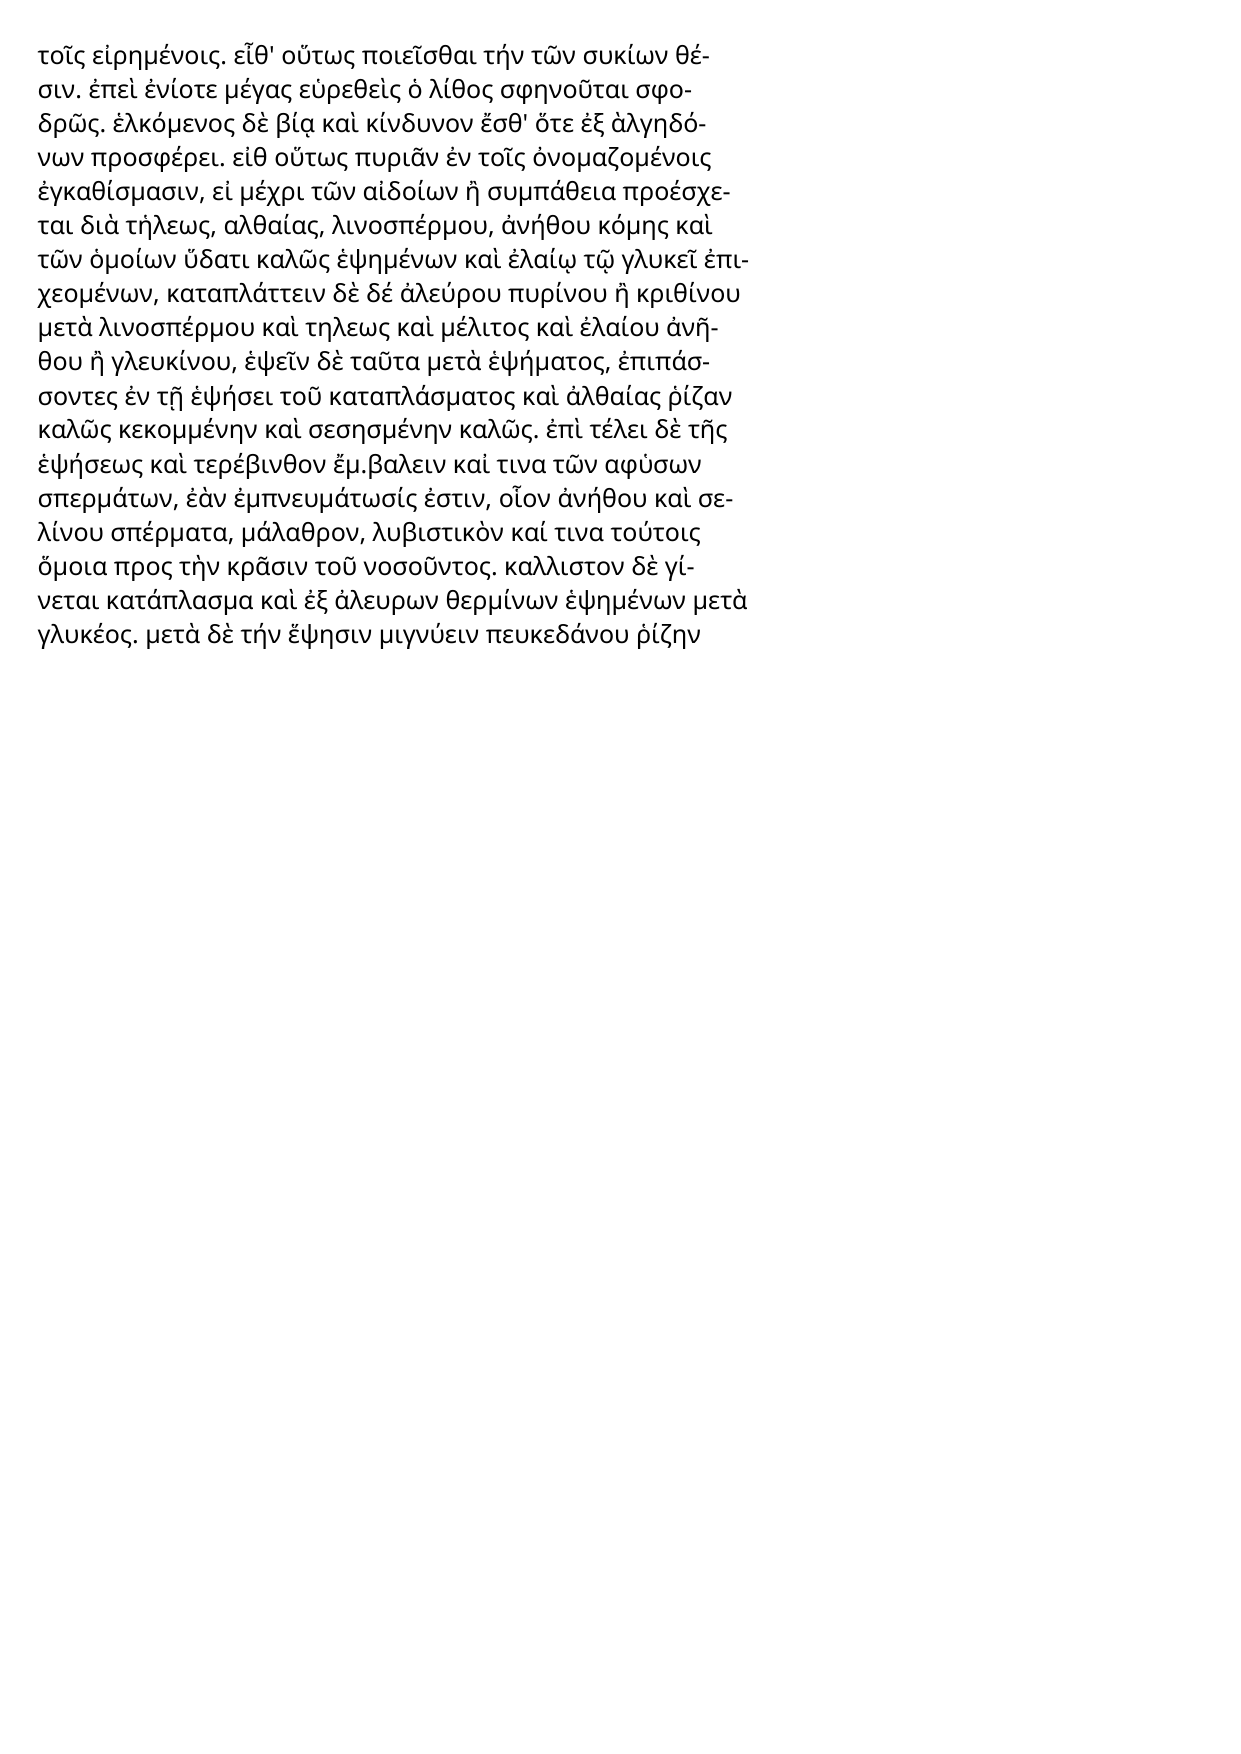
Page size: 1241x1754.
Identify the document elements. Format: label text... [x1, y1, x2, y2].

text τοῖς εἰρημένοις. εἶθ' οὕτως ποιεῖσθαι τήν τῶν συκίων θέ- σιν. ἐπεὶ ἐνίοτε μέγας εὑρεθεὶς ὁ λίθος σφηνοῦται σφο- δρῶς. ἑλκόμενος δὲ βίᾳ καὶ κίνδυνον ἔσθ' ὅτε ἐξ ὰλγηδό- νων προσφέρει. εἰθ οὕτως πυριᾶν ἐν τοῖς ὀνομαζομένοις ἐγκαθίσμασιν, εἰ μέχρι τῶν αἰδοίων ἢ συμπάθεια προέσχε- ται διὰ τἡλεως, αλθαίας, λινοσπέρμου, ἀνήθου κόμης καὶ τῶν ὁμοίων ὕδατι καλῶς ἑψημένων καὶ ἐλαίῳ τῷ γλυκεῖ ἐπι- χεομένων, καταπλάττειν δὲ δέ ἀλεύρου πυρίνου ἢ κριθίνου μετὰ λινοσπέρμου καὶ τηλεως καὶ μέλιτος καὶ ἐλαίου ἀνῆ- θου ἢ γλευκίνου, ἑψεῖν δὲ ταῦτα μετὰ ἑψήματος, ἐπιπάσ- σοντες ἐν τῇ ἑψήσει τοῦ καταπλάσματος καὶ ἀλθαίας ῥίζαν καλῶς κεκομμένην καὶ σεσησμένην καλῶς. ἐπὶ τέλει δὲ τῆς ἑψήσεως καὶ τερέβινθον ἔμ.βαλειν καἰ τινα τῶν αφὑσων σπερμάτων, ἐὰν ἐμπνευμάτωσίς ἐστιν, οἷον ἀνήθου καὶ σε- λίνου σπέρματα, μάλαθρον, λυβιστικὸν καί τινα τούτοις ὅμοια προς τὴν κρᾶσιν τοῦ νοσοῦντος. καλλιστον δὲ γί- νεται κατάπλασμα καὶ ἐξ ἀλευρων θερμίνων ἑψημένων μετὰ γλυκέος. μετὰ δὲ τήν ἕψησιν μιγνύειν πευκεδάνου ῥίζην [37, 37, 1203, 651]
